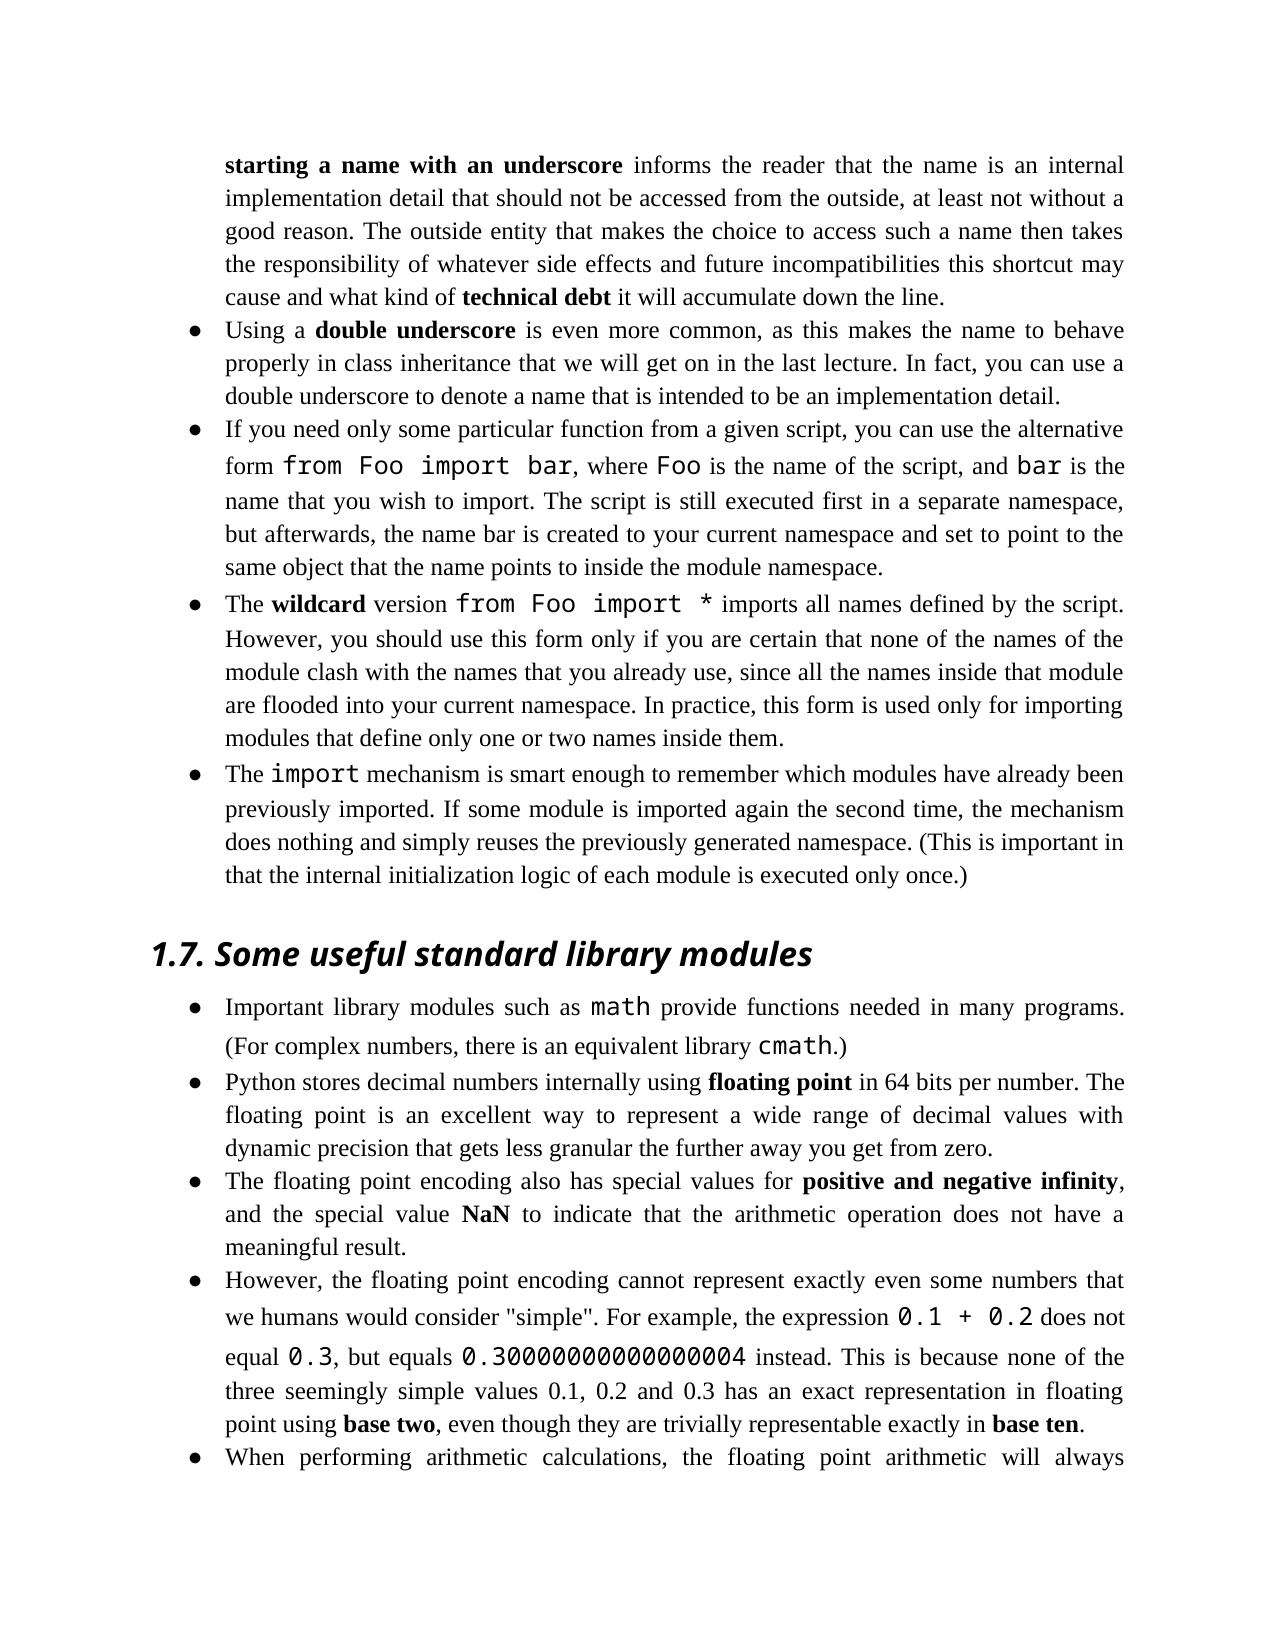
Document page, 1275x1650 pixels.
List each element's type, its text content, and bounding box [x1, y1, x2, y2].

list If you need only some particular function from a given script, you can use the alternative form from Foo import bar, where Foo is the name of the script, and bar is the name that you wish to import. The script is still executed first in a separate namespace, but afterwards, the name bar is created to your current namespace and set to point to the same object that the name points to inside the module namespace. [187, 414, 1125, 581]
list starting a name with an underscore informs the reader that the name is an internal implementation detail that should not be accessed from the outside, at least not without a good reason. The outside entity that makes the choice to access such a name then takes the responsibility of whatever side effects and future incompatibilities this shortcut may cause and what kind of technical debt it will accumulate down the line. [187, 150, 1125, 311]
subtitle 1.7. Some useful standard library modules [150, 931, 1125, 976]
list However, the floating point encoding cannot represent exactly even some numbers that we humans would consider "simple". For example, the expression 0.1 + 0.2 does not equal 0.3, but equals 0.30000000000000004 instead. This is because none of the three seemingly simple values 0.1, 0.2 and 0.3 has an exact representation in floating point using base two, even though they are trivially representable exactly in base ten. [187, 1265, 1125, 1438]
list The import mechanism is smart enough to remember which modules have already been previously imported. If some module is imported again the second time, the mechanism does nothing and simply reuses the previously generated namespace. (This is important in that the internal initialization logic of each module is executed only once.) [187, 756, 1125, 889]
list The wildcard version from Foo import * imports all names defined by the script. However, you should use this form only if you are certain that none of the names of the module clash with the names that you already use, since all the names inside that module are flooded into your current namespace. In practice, this form is used only for importing modules that define only one or two names inside them. [187, 585, 1125, 752]
list Using a double underscore is even more common, as this makes the name to behave properly in class inheritance that we will get on in the last lecture. In fact, you can use a double underscore to denote a name that is intended to be an implementation detail. [187, 315, 1125, 410]
list When performing arithmetic calculations, the floating point arithmetic will always [187, 1442, 1125, 1471]
list The floating point encoding also has special values for positive and negative infinity, and the special value NaN to indicate that the arithmetic operation does not have a meaningful result. [187, 1166, 1125, 1261]
list Python stores decimal numbers internally using floating point in 64 bits per number. The floating point is an excellent way to represent a wide range of decimal values with dynamic precision that gets less granular the further away you get from zero. [187, 1067, 1125, 1162]
list Important library modules such as math provide functions needed in many programs. (For complex numbers, there is an equivalent library cmath.) [187, 989, 1125, 1062]
